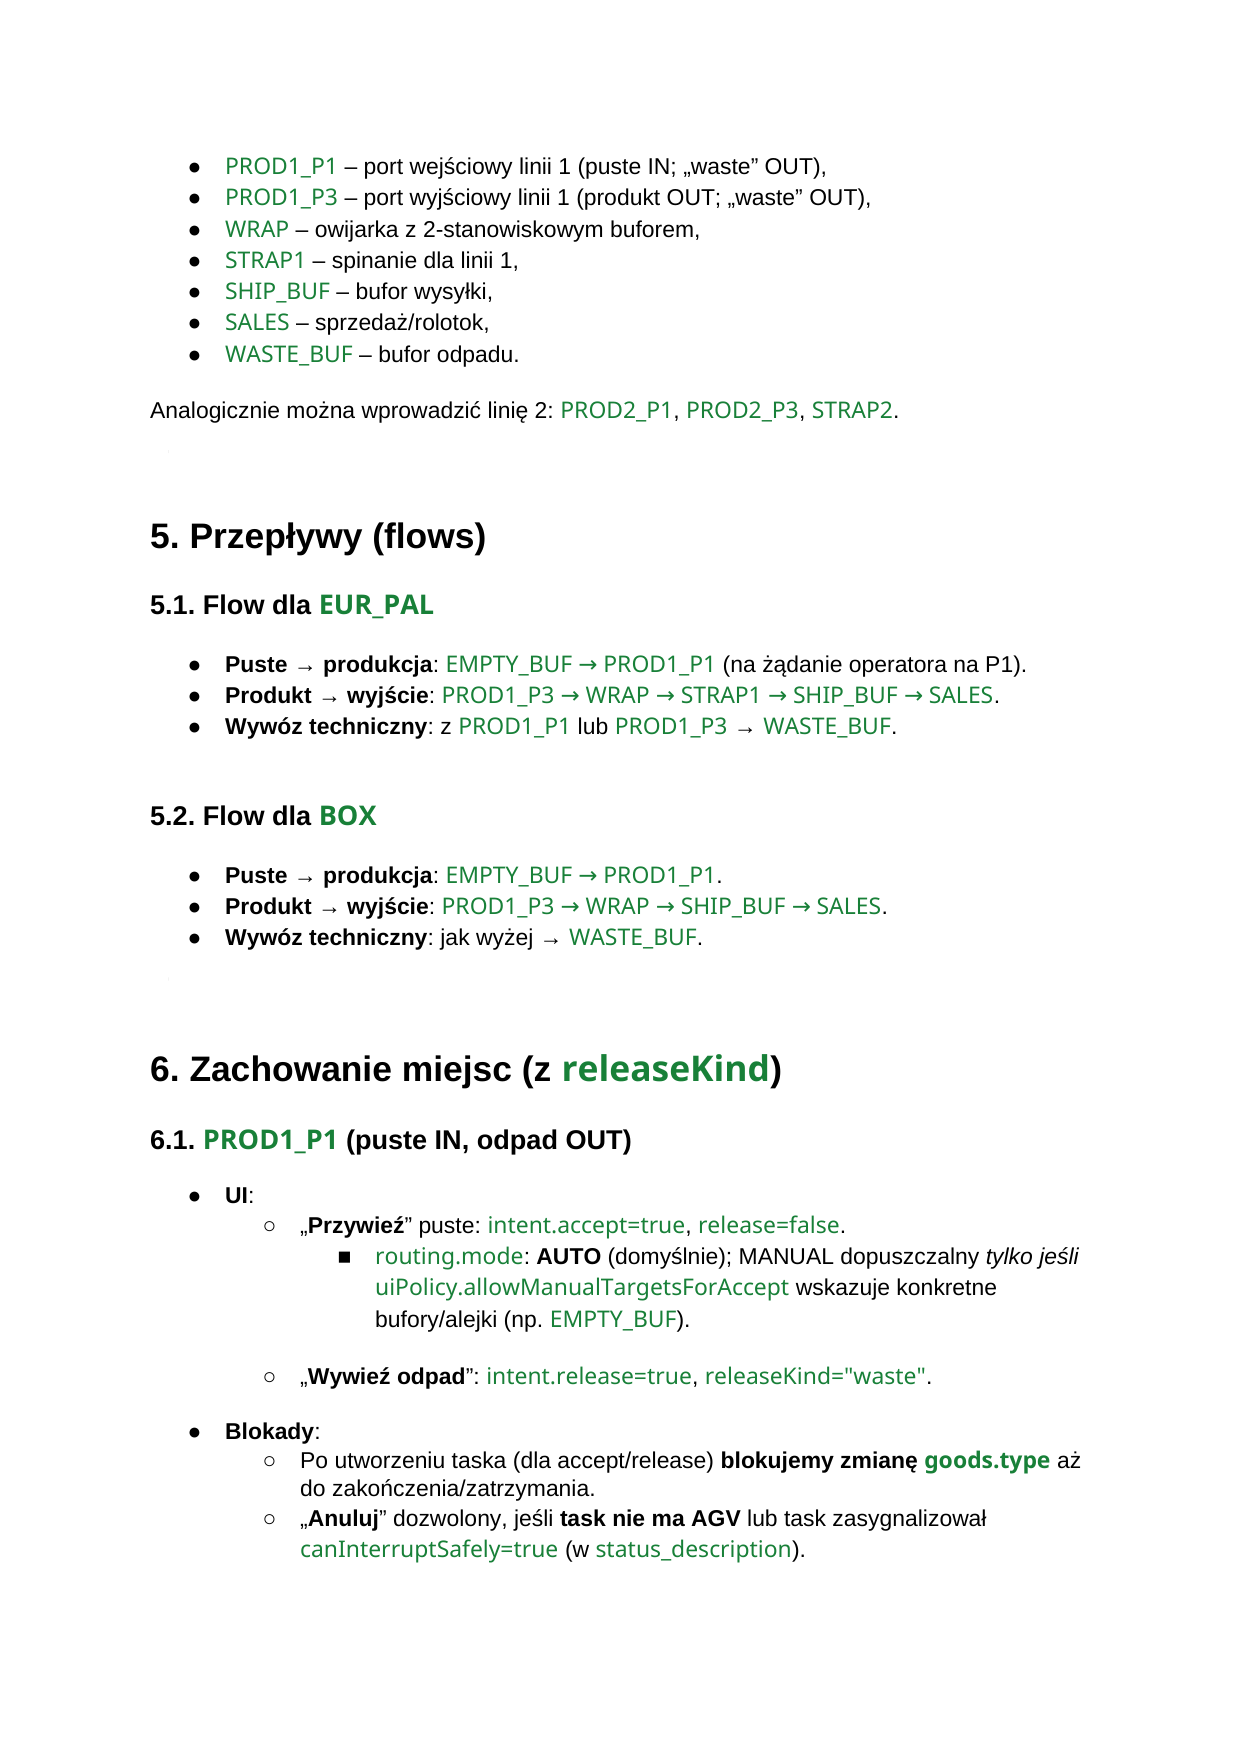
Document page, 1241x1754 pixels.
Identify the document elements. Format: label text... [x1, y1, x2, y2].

subtitle 5. Przepływy (flows) [150, 516, 1028, 556]
list PROD1_P3 – port wyjściowy linii 1 (produkt OUT; „waste” OUT), [187, 181, 1090, 212]
list Wywóz techniczny: z PROD1_P1 lub PROD1_P3 → WASTE_BUF. [187, 710, 1090, 768]
list Blokady: [187, 1418, 1090, 1444]
subtitle 5.2. Flow dla BOX [150, 797, 1028, 834]
list UI: [187, 1182, 1090, 1209]
list Po utworzeniu taska (dla accept/release) blokujemy zmianę goods.type aż do zakończenia/zatrzymania. [262, 1444, 1090, 1502]
list PROD1_P1 – port wejściowy linii 1 (puste IN; „waste” OUT), [187, 150, 1090, 181]
list WASTE_BUF – bufor odpadu. [187, 337, 1090, 369]
list Puste → produkcja: EMPTY_BUF → PROD1_P1 (na żądanie operatora na P1). [187, 647, 1090, 679]
list „Przywieź” puste: intent.accept=true, release=false. [262, 1209, 1090, 1240]
list Wywóz techniczny: jak wyżej → WASTE_BUF. [187, 921, 1090, 952]
list routing.mode: AUTO (domyślnie); MANUAL dopuszczalny tylko jeśli uiPolicy.allowManualTargetsForAccept wskazuje konkretne bufory/alejki (np. EMPTY_BUF). [337, 1240, 1090, 1360]
list Puste → produkcja: EMPTY_BUF → PROD1_P1. [187, 859, 1090, 890]
list Produkt → wyjście: PROD1_P3 → WRAP → SHIP_BUF → SALES. [187, 890, 1090, 921]
subtitle 5.1. Flow dla EUR_PAL [150, 586, 1028, 622]
text Analogicznie można wprowadzić linię 2: PROD2_P1, PROD2_P3, STRAP2. [150, 394, 1028, 425]
subtitle 6.1. PROD1_P1 (puste IN, odpad OUT) [150, 1121, 1090, 1157]
list Produkt → wyjście: PROD1_P3 → WRAP → STRAP1 → SHIP_BUF → SALES. [187, 679, 1090, 710]
list „Wywieź odpad”: intent.release=true, releaseKind="waste". [262, 1360, 1090, 1418]
list WRAP – owijarka z 2-stanowiskowym buforem, [187, 212, 1090, 244]
list SALES – sprzedaż/rolotok, [187, 306, 1090, 337]
subtitle 6. Zachowanie miejsc (z releaseKind) [150, 1043, 1090, 1091]
list „Anuluj” dozwolony, jeśli task nie ma AGV lub task zasygnalizował canInterruptSafely=true (w status_description). [262, 1502, 1090, 1591]
list SHIP_BUF – bufor wysyłki, [187, 275, 1090, 306]
list STRAP1 – spinanie dla linii 1, [187, 244, 1090, 275]
